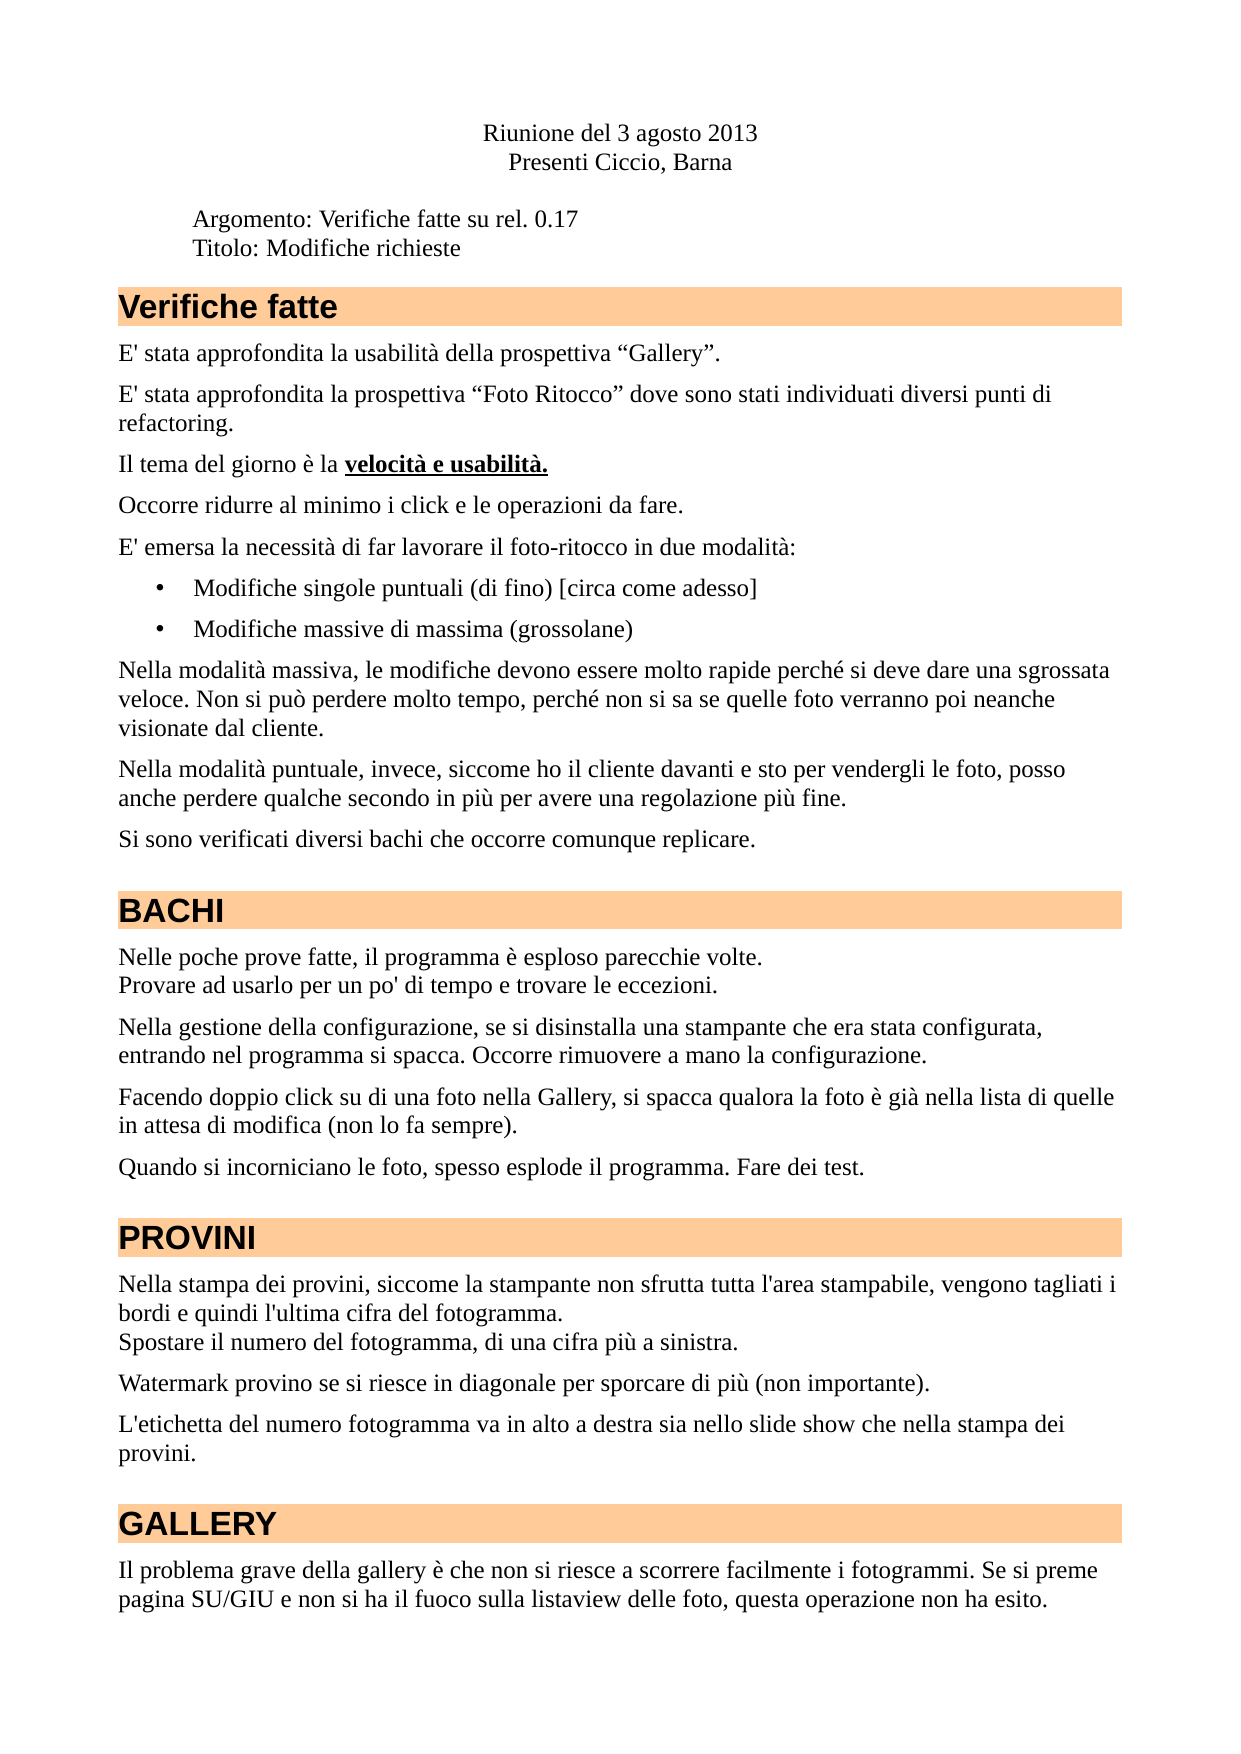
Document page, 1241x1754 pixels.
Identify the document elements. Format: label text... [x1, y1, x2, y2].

list Modifiche massive di massima (grossolane) [156, 614, 1122, 643]
text E' emersa la necessità di far lavorare il foto-ritocco in due modalità: [118, 532, 1122, 561]
text Riunione del 3 agosto 2013 [118, 118, 1122, 147]
text E' stata approfondita la prospettiva “Foto Ritocco” dove sono stati individuati diversi punti di refactoring. [118, 379, 1122, 437]
text Si sono verificati diversi bachi che occorre comunque replicare. [118, 824, 1122, 853]
text Argomento: Verifiche fatte su rel. 0.17 [118, 204, 1122, 233]
text Occorre ridurre al minimo i click e le operazioni da fare. [118, 491, 1122, 519]
text Watermark provino se si riesce in diagonale per sporcare di più (non importante). [118, 1368, 1122, 1397]
text Nella modalità massiva, le modifiche devono essere molto rapide perché si deve dare una sgrossata veloce. Non si può perdere molto tempo, perché non si sa se quelle foto verranno poi neanche visionate dal cliente. [118, 656, 1122, 742]
text Il tema del giorno è la velocità e usabilità. [118, 449, 1122, 478]
subtitle GALLERY [118, 1504, 1122, 1543]
text E' stata approfondita la usabilità della prospettiva “Gallery”. [118, 338, 1122, 367]
text Nella modalità puntuale, invece, siccome ho il cliente davanti e sto per vendergli le foto, posso anche perdere qualche secondo in più per avere una regolazione più fine. [118, 754, 1122, 812]
text Il problema grave della gallery è che non si riesce a scorrere facilmente i fotogrammi. Se si preme pagina SU/GIU e non si ha il fuoco sulla listaview delle foto, questa operazione non ha esito. [118, 1555, 1122, 1613]
text Nella gestione della configurazione, se si disinstalla una stampante che era stata configurata, entrando nel programma si spacca. Occorre rimuovere a mano la configurazione. [118, 1012, 1122, 1069]
list Modifiche singole puntuali (di fino) [circa come adesso] [156, 573, 1122, 602]
subtitle Verifiche fatte [118, 287, 1122, 326]
text Presenti Ciccio, Barna [118, 147, 1122, 176]
subtitle PROVINI [118, 1218, 1122, 1257]
text Facendo doppio click su di una foto nella Gallery, si spacca qualora la foto è già nella lista di quelle in attesa di modifica (non lo fa sempre). [118, 1082, 1122, 1139]
text Quando si incorniciano le foto, spesso esplode il programma. Fare dei test. [118, 1152, 1122, 1180]
text Nella stampa dei provini, siccome la stampante non sfrutta tutta l'area stampabile, vengono tagliati i bordi e quindi l'ultima cifra del fotogramma. Spostare il numero del fotogramma, di una cifra più a sinistra. [118, 1269, 1122, 1355]
text Titolo: Modifiche richieste [118, 233, 1122, 262]
text L'etichetta del numero fotogramma va in alto a destra sia nello slide show che nella stampa dei provini. [118, 1409, 1122, 1467]
text Nelle poche prove fatte, il programma è esploso parecchie volte. Provare ad usarlo per un po' di tempo e trovare le eccezioni. [118, 942, 1122, 999]
subtitle BACHI [118, 891, 1122, 929]
